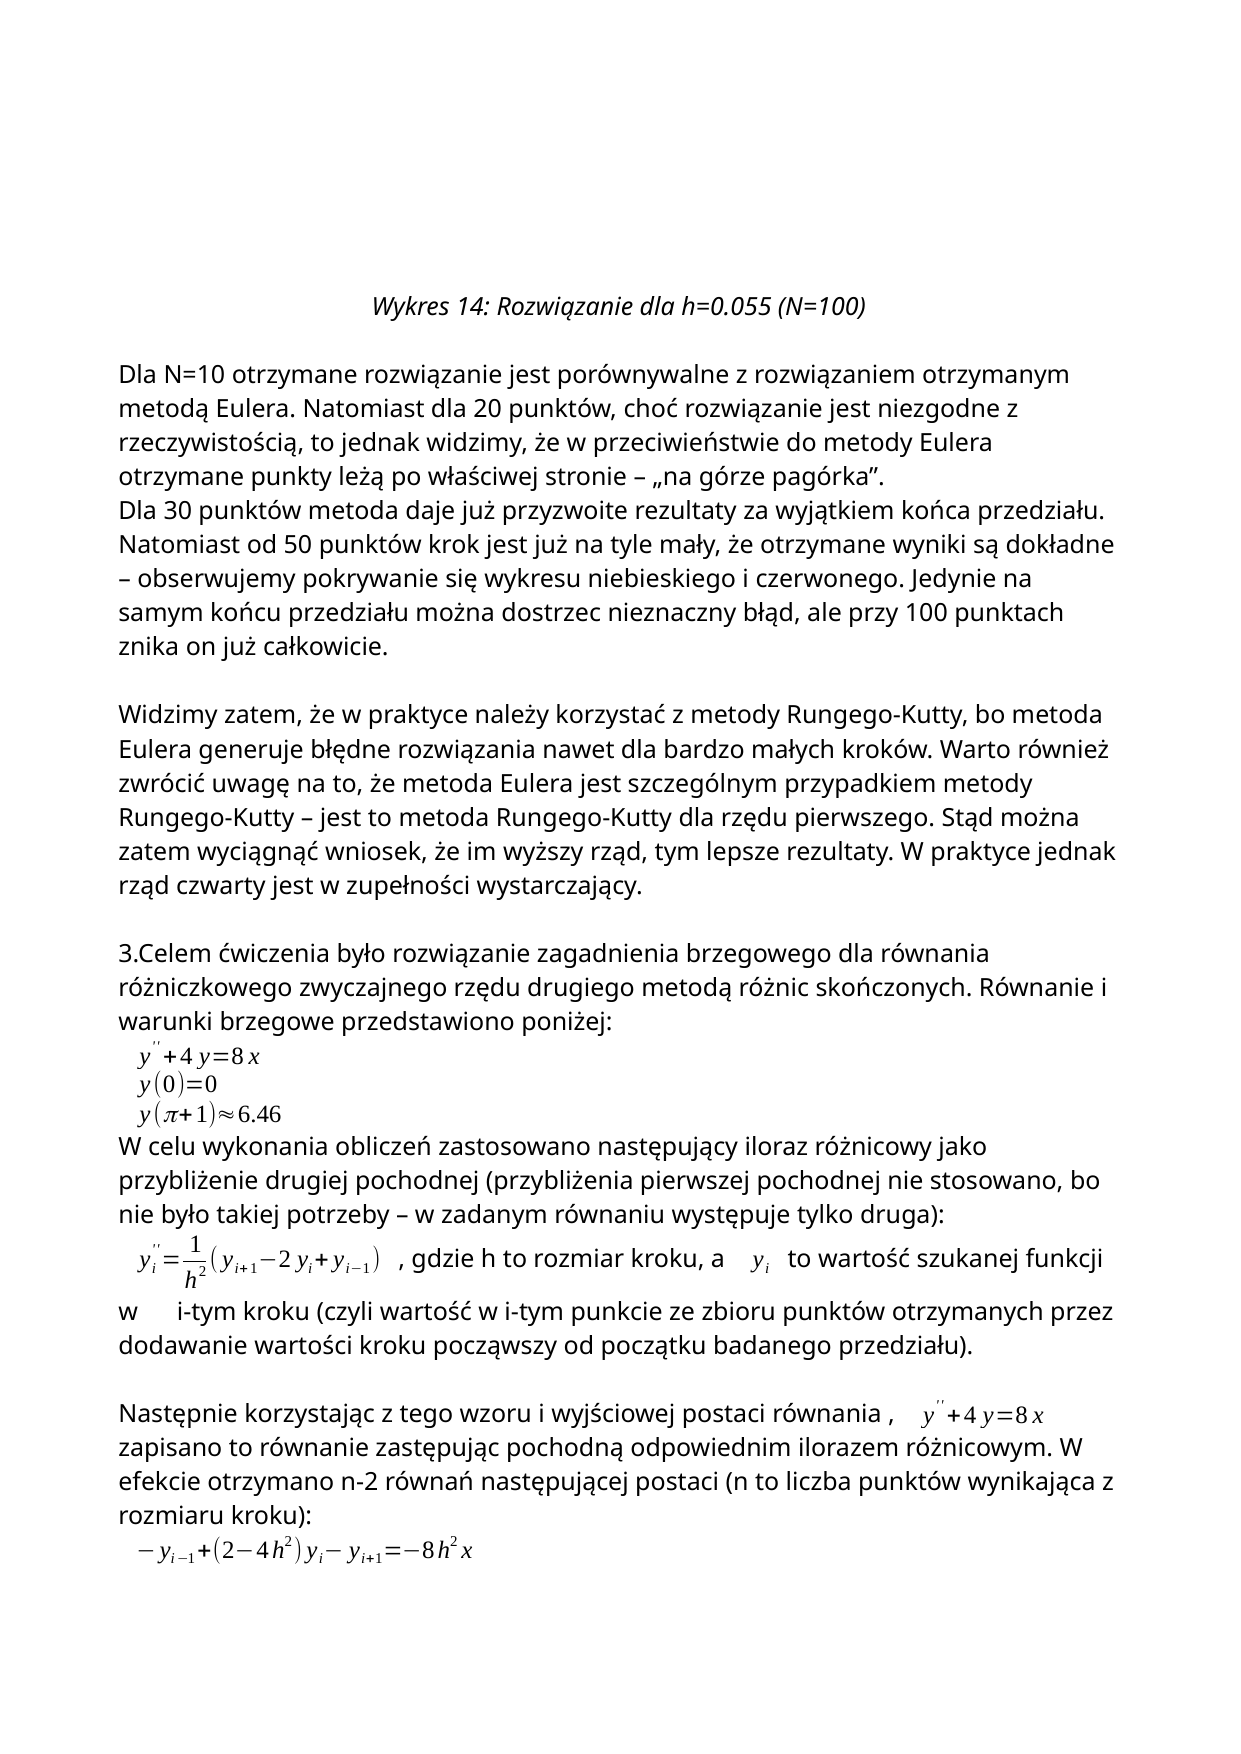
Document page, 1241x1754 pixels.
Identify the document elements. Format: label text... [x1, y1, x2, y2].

text 3.Celem ćwiczenia było rozwiązanie zagadnienia brzegowego dla równania różniczkowego zwyczajnego rzędu drugiego metodą różnic skończonych. Równanie i warunki brzegowe przedstawiono poniżej: [118, 936, 1122, 1038]
text Dla 30 punktów metoda daje już przyzwoite rezultaty za wyjątkiem końca przedziału. Natomiast od 50 punktów krok jest już na tyle mały, że otrzymane wyniki są dokładne – obserwujemy pokrywanie się wykresu niebieskiego i czerwonego. Jedynie na samym końcu przedziału można dostrzec nieznaczny błąd, ale przy 100 punktach znika on już całkowicie. [118, 493, 1122, 663]
text Następnie korzystając z tego wzoru i wyjściowej postaci równania , zapisano to równanie zastępując pochodną odpowiednim ilorazem różnicowym. W efekcie otrzymano n-2 równań następującej postaci (n to liczba punktów wynikająca z rozmiaru kroku): [118, 1396, 1122, 1532]
text Dla N=10 otrzymane rozwiązanie jest porównywalne z rozwiązaniem otrzymanym metodą Eulera. Natomiast dla 20 punktów, choć rozwiązanie jest niezgodne z rzeczywistością, to jednak widzimy, że w przeciwieństwie do metody Eulera otrzymane punkty leżą po właściwej stronie – „na górze pagórka”. [118, 357, 1122, 493]
text Widzimy zatem, że w praktyce należy korzystać z metody Rungego-Kutty, bo metoda Eulera generuje błędne rozwiązania nawet dla bardzo małych kroków. Warto również zwrócić uwagę na to, że metoda Eulera jest szczególnym przypadkiem metody Rungego-Kutty – jest to metoda Rungego-Kutty dla rzędu pierwszego. Stąd można zatem wyciągnąć wniosek, że im wyższy rząd, tym lepsze rezultaty. W praktyce jednak rząd czwarty jest w zupełności wystarczający. [118, 697, 1122, 902]
text Wykres 14: Rozwiązanie dla h=0.055 (N=100) [118, 288, 1122, 322]
text W celu wykonania obliczeń zastosowano następujący iloraz różnicowy jako przybliżenie drugiej pochodnej (przybliżenia pierwszej pochodnej nie stosowano, bo nie było takiej potrzeby – w zadanym równaniu występuje tylko druga): [118, 1129, 1122, 1231]
text , gdzie h to rozmiar kroku, a to wartość szukanej funkcji w i-tym kroku (czyli wartość w i-tym punkcie ze zbioru punktów otrzymanych przez dodawanie wartości kroku począwszy od początku badanego przedziału). [118, 1231, 1122, 1362]
